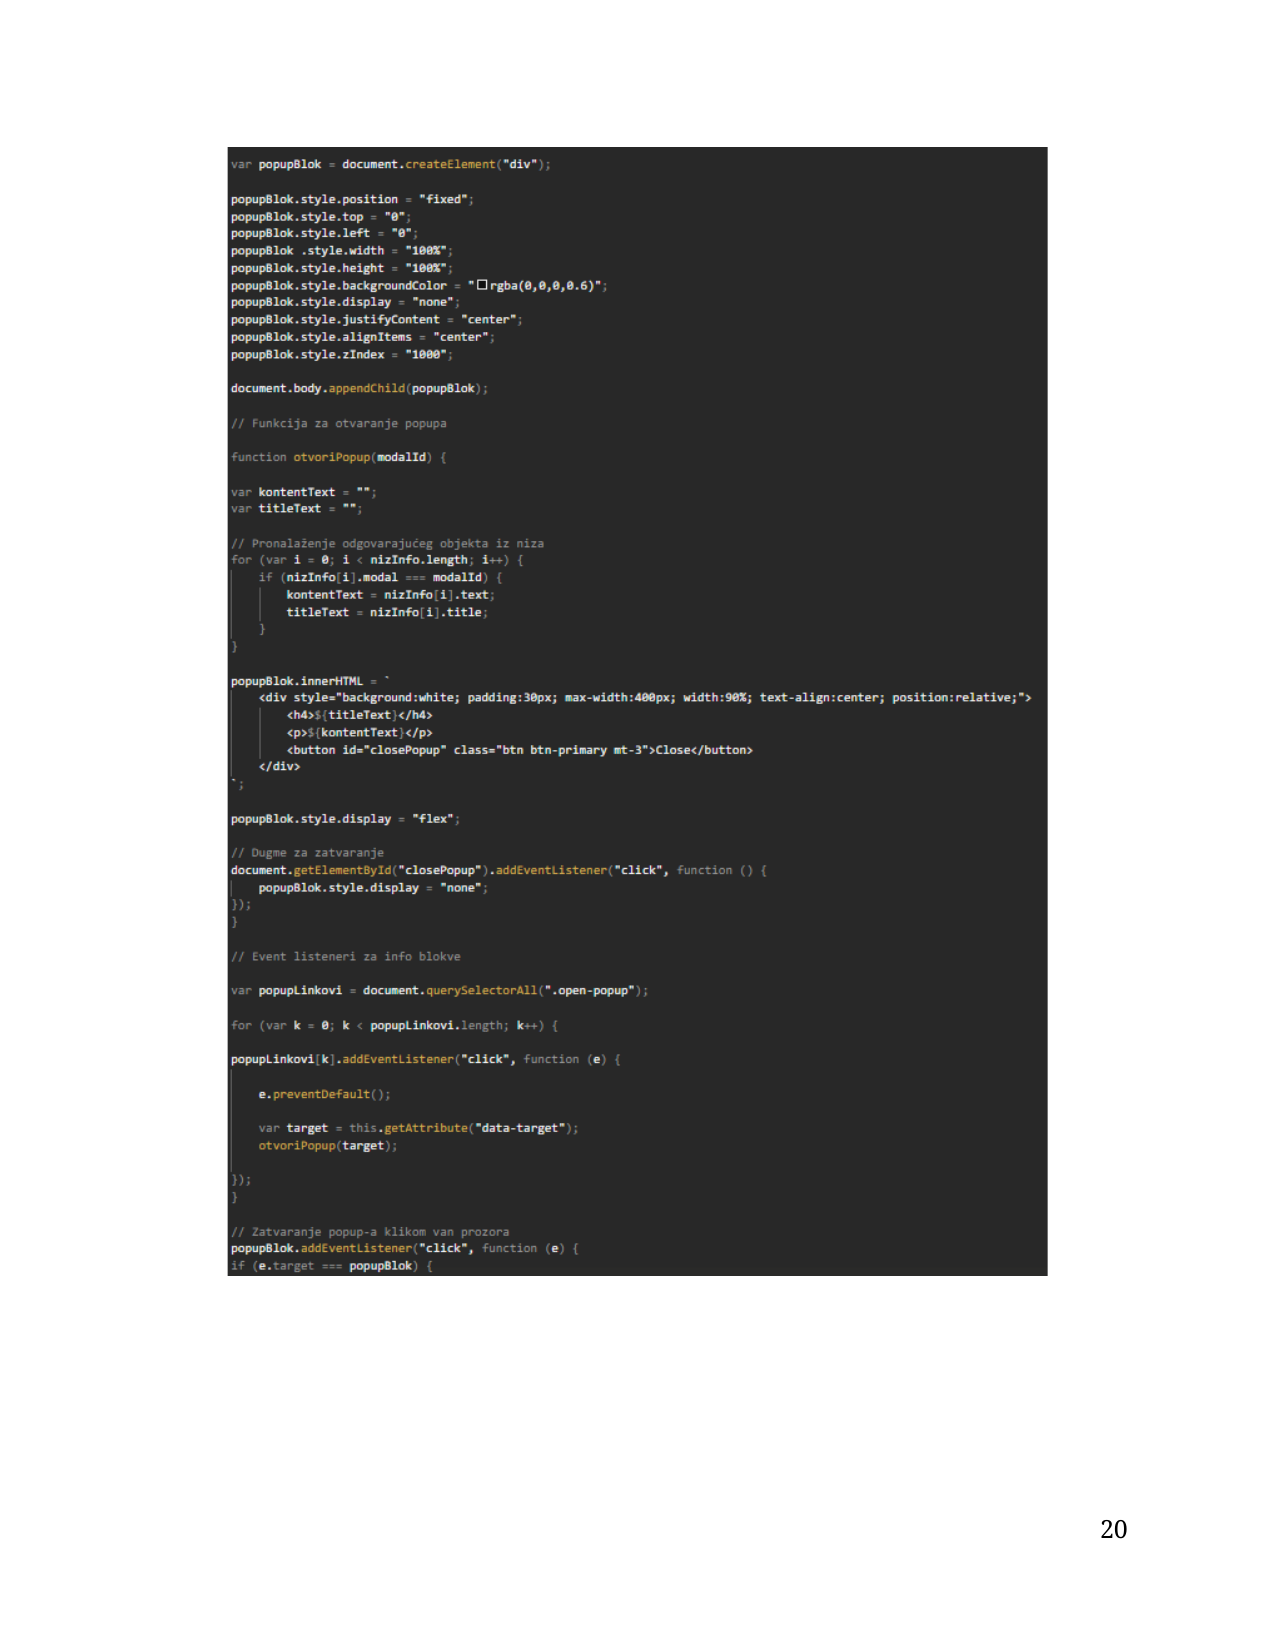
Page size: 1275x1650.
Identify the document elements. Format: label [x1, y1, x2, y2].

picture [227, 147, 1048, 1276]
